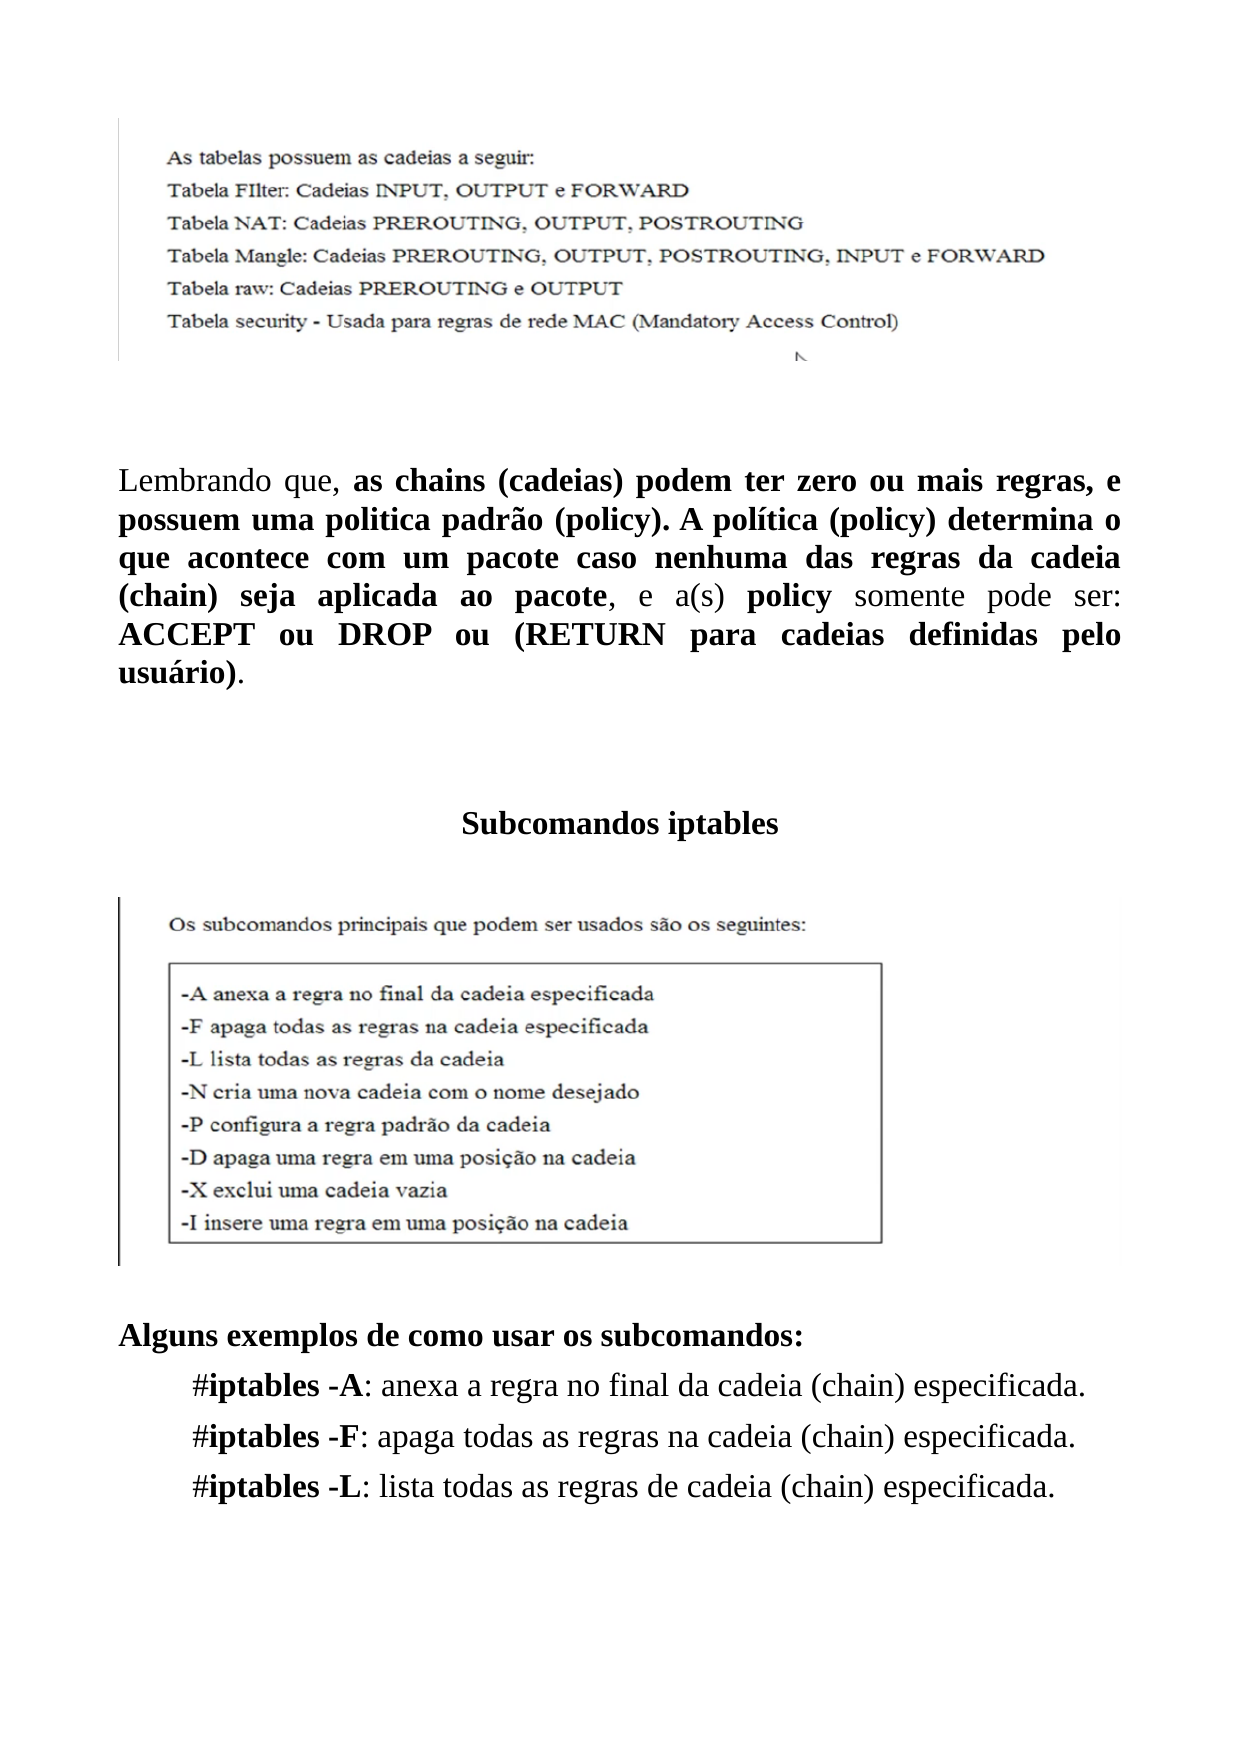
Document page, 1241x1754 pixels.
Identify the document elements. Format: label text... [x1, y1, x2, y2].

text #iptables -A: anexa a regra no final da cadeia (chain) especificada. [118, 1366, 1122, 1404]
text #iptables -F: apaga todas as regras na cadeia (chain) especificada. [118, 1416, 1122, 1454]
text Alguns exemplos de como usar os subcomandos: [118, 1316, 1122, 1354]
text #iptables -L: lista todas as regras de cadeia (chain) especificada. [118, 1466, 1122, 1504]
text Subcomandos iptables [118, 803, 1122, 841]
picture [118, 897, 1123, 1266]
picture [118, 118, 1123, 361]
text Lembrando que, as chains (cadeias) podem ter zero ou mais regras, e possuem uma politica padrão (policy). A política (policy) determina o que acontece com um pacote caso nenhuma das regras da cadeia (chain) seja aplicada ao pacote, e a(s) policy somente pode ser: ACCEPT ou DROP ou (RETURN para cadeias definidas pelo usuário). [118, 461, 1122, 691]
